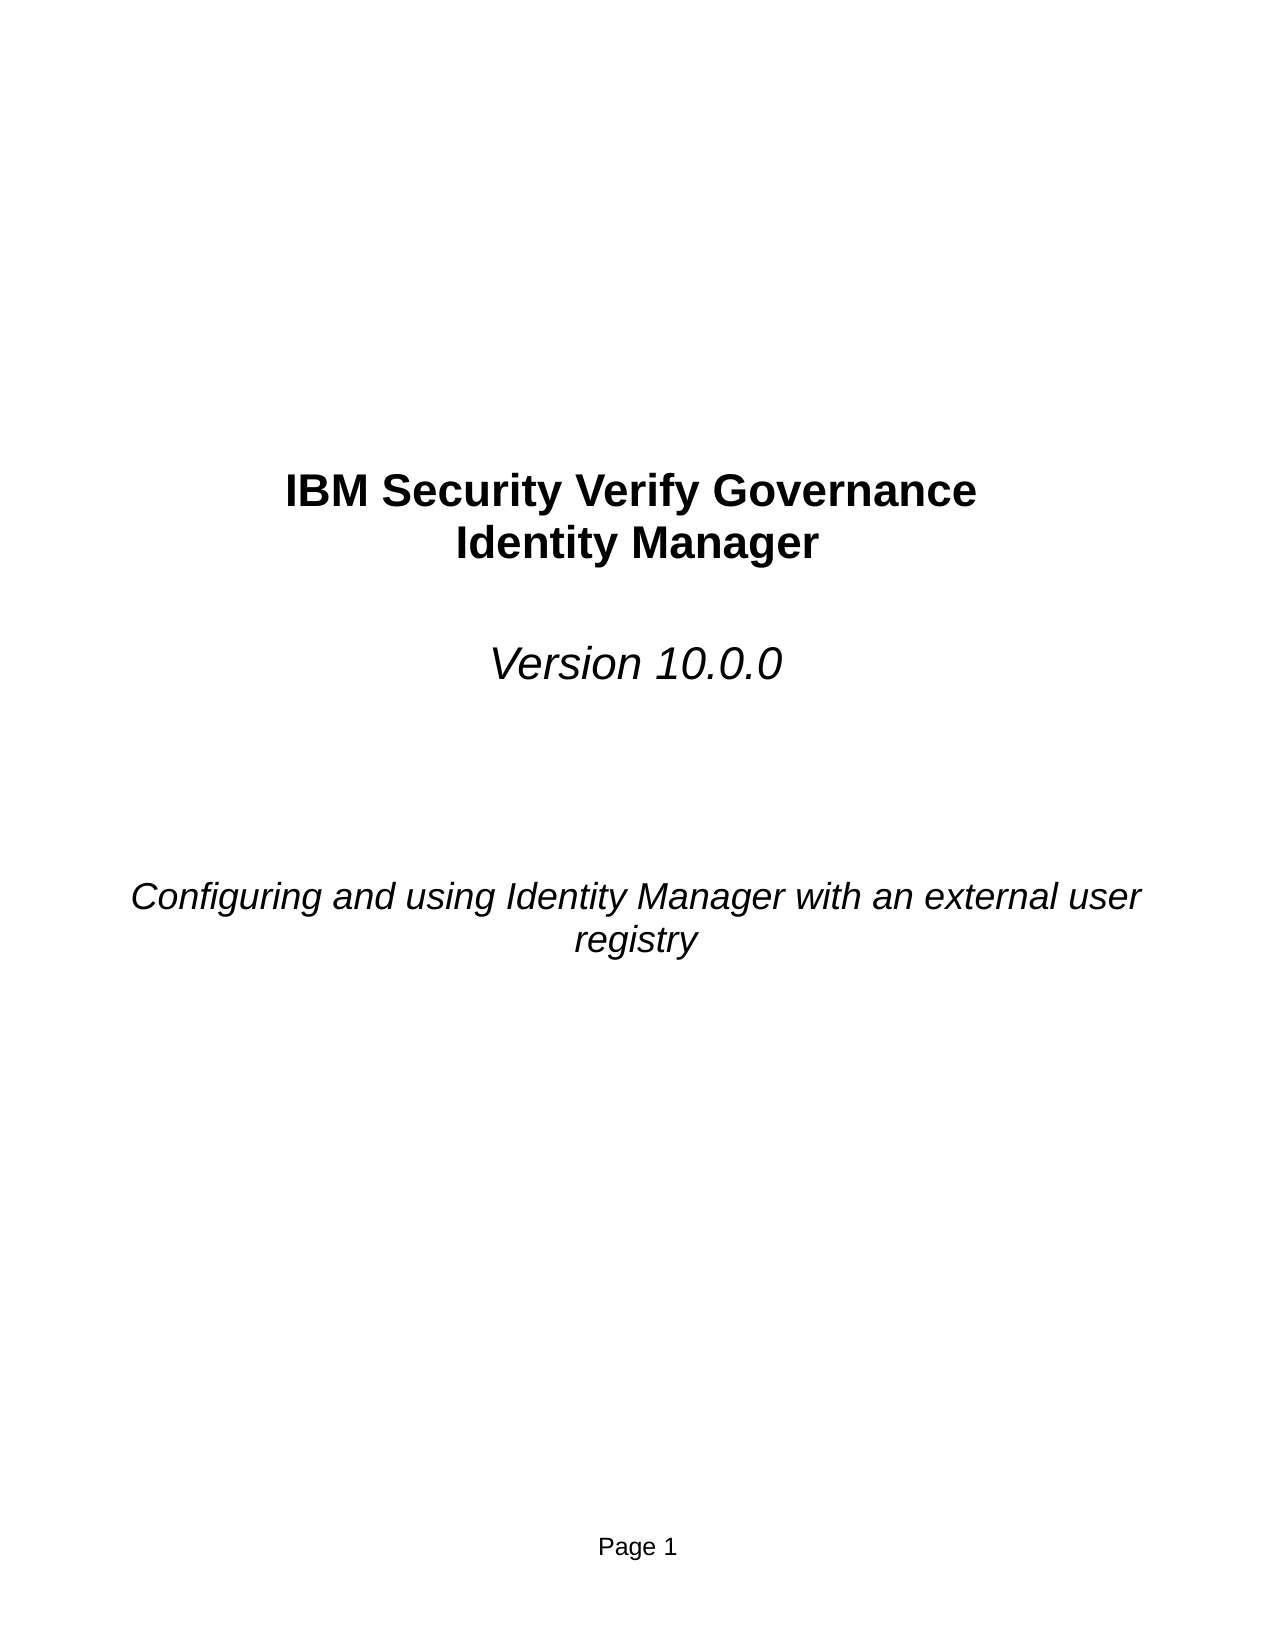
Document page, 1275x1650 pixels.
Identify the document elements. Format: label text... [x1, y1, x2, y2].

title Identity Manager [118, 516, 1157, 568]
subtitle Version 10.0.0 [118, 637, 1157, 689]
title Configuring and using Identity Manager with an external user registry [118, 874, 1157, 961]
title IBM Security Verify Governance [118, 463, 1157, 516]
